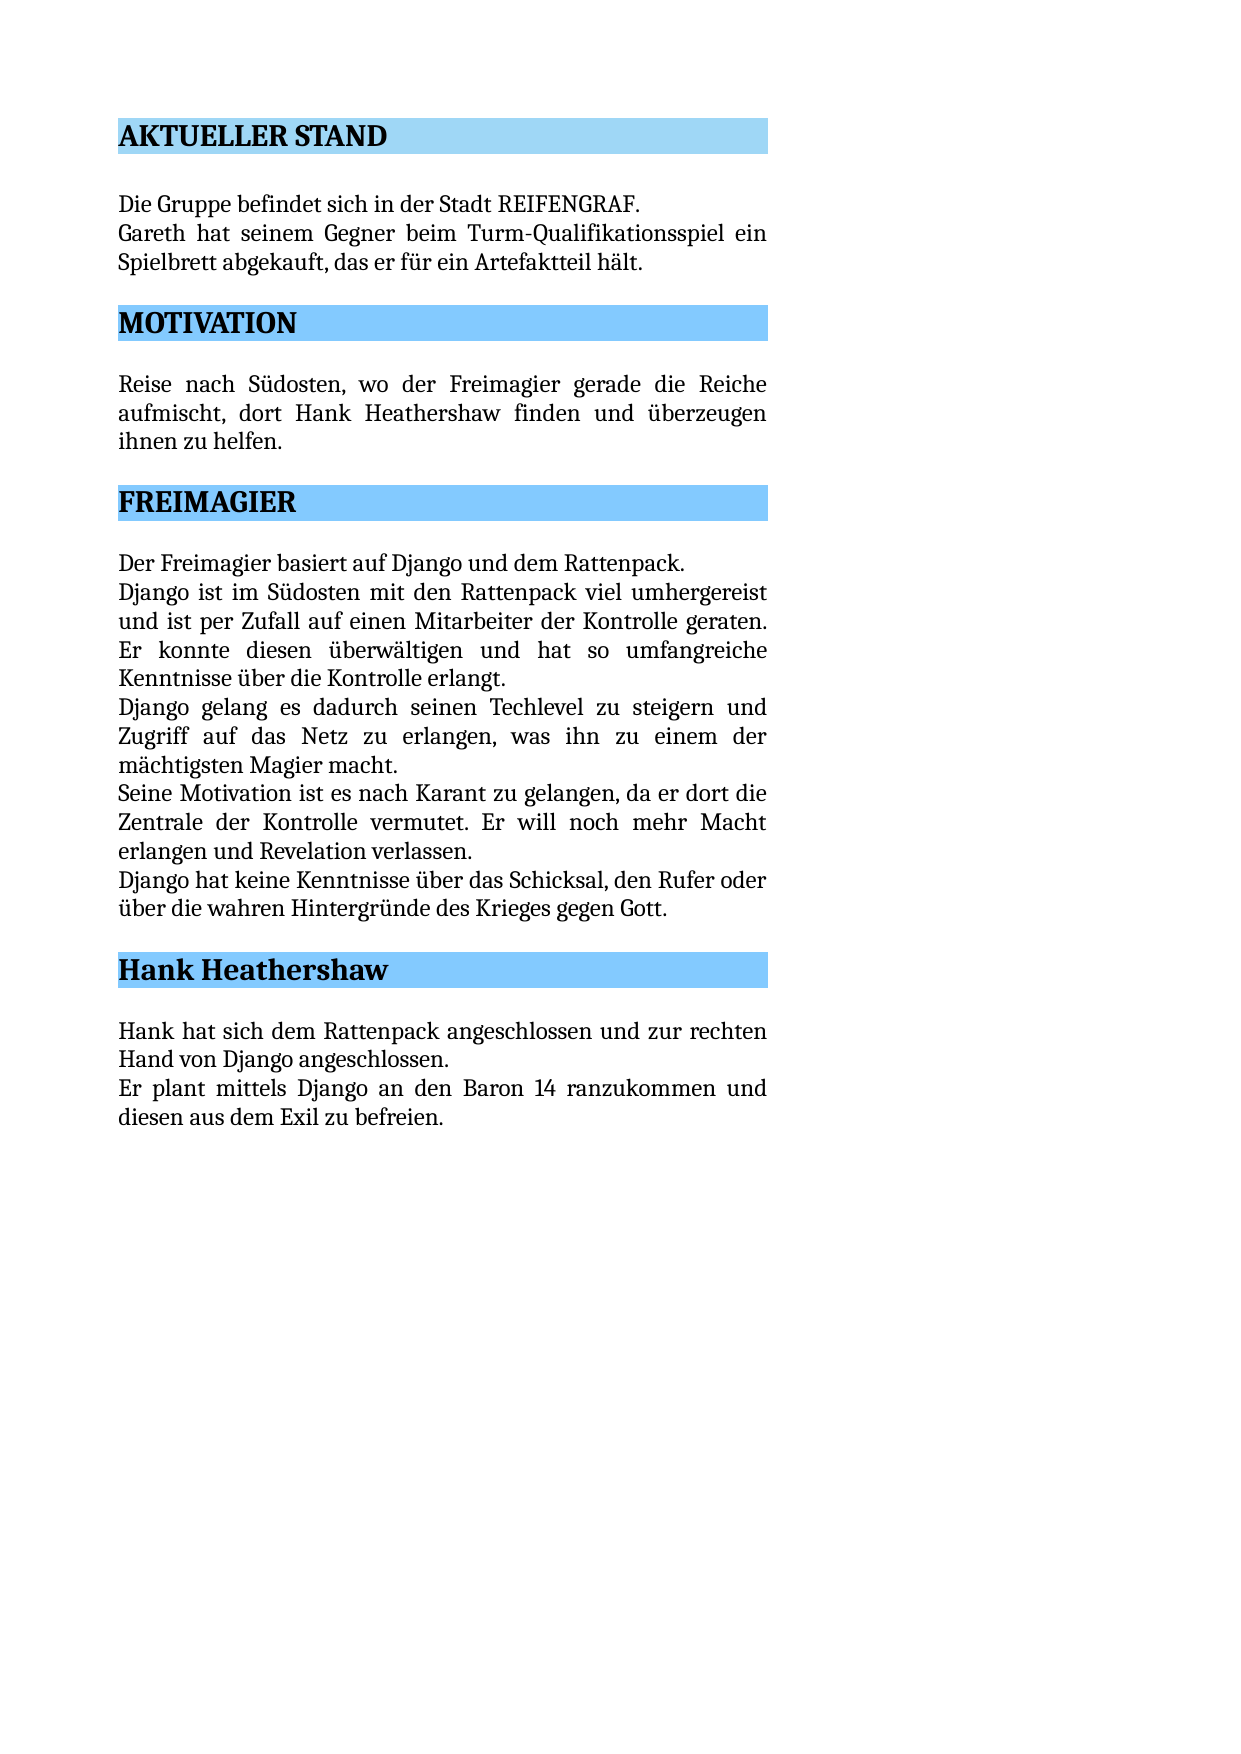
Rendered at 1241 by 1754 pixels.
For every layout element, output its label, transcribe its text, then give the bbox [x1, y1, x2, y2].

text Gareth hat seinem Gegner beim Turm-Qualifikationsspiel ein Spielbrett abgekauft, das er für ein Artefaktteil hält. [118, 219, 768, 276]
text Django gelang es dadurch seinen Techlevel zu steigern und Zugriff auf das Netz zu erlangen, was ihn zu einem der mächtigsten Magier macht. [118, 693, 768, 779]
text FREIMAGIER [118, 485, 768, 521]
text MOTIVATION [118, 305, 768, 341]
text Die Gruppe befindet sich in der Stadt REIFENGRAF. [118, 190, 768, 219]
text Hank Heathershaw [118, 952, 768, 988]
text Der Freimagier basiert auf Django und dem Rattenpack. [118, 549, 768, 578]
text Seine Motivation ist es nach Karant zu gelangen, da er dort die Zentrale der Kontrolle vermutet. Er will noch mehr Macht erlangen und Revelation verlassen. [118, 779, 768, 866]
text Django hat keine Kenntnisse über das Schicksal, den Rufer oder über die wahren Hintergründe des Krieges gegen Gott. [118, 866, 768, 923]
text AKTUELLER STAND [118, 118, 768, 154]
text Er plant mittels Django an den Baron 14 ranzukommen und diesen aus dem Exil zu befreien. [118, 1074, 768, 1132]
text Hank hat sich dem Rattenpack angeschlossen und zur rechten Hand von Django angeschlossen. [118, 1017, 768, 1074]
text Reise nach Südosten, wo der Freimagier gerade die Reiche aufmischt, dort Hank Heathershaw finden und überzeugen ihnen zu helfen. [118, 370, 768, 456]
text Django ist im Südosten mit den Rattenpack viel umhergereist und ist per Zufall auf einen Mitarbeiter der Kontrolle geraten. Er konnte diesen überwältigen und hat so umfangreiche Kenntnisse über die Kontrolle erlangt. [118, 578, 768, 693]
